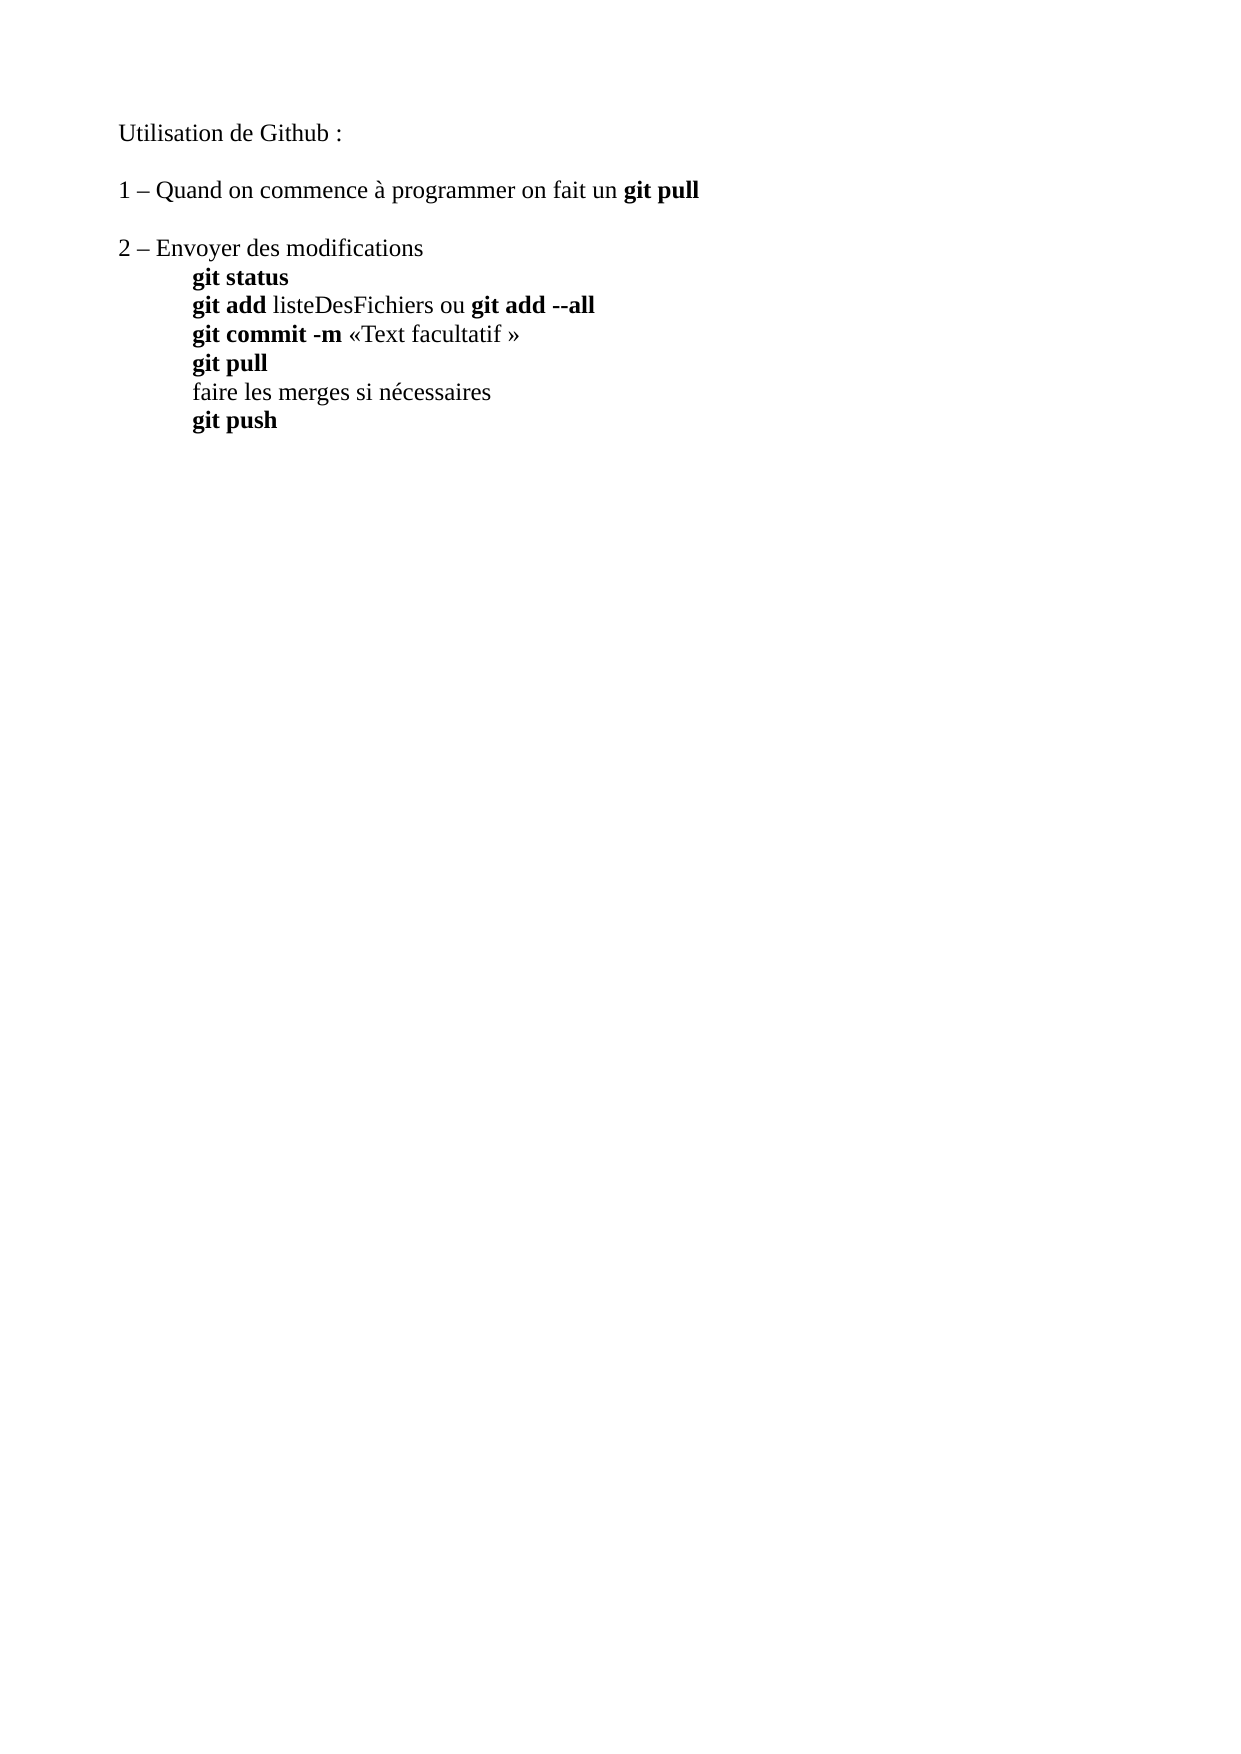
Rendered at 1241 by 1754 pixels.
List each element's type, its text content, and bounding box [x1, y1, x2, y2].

text 1 – Quand on commence à programmer on fait un git pull [118, 176, 1122, 204]
text 2 – Envoyer des modifications [118, 233, 1122, 262]
text git status [118, 262, 1122, 291]
text git commit -m «Text facultatif » [118, 319, 1122, 348]
text Utilisation de Github : [118, 118, 1122, 147]
text git add listeDesFichiers ou git add --all [118, 291, 1122, 319]
text git push [118, 406, 1122, 434]
text faire les merges si nécessaires [118, 377, 1122, 406]
text git pull [118, 348, 1122, 377]
